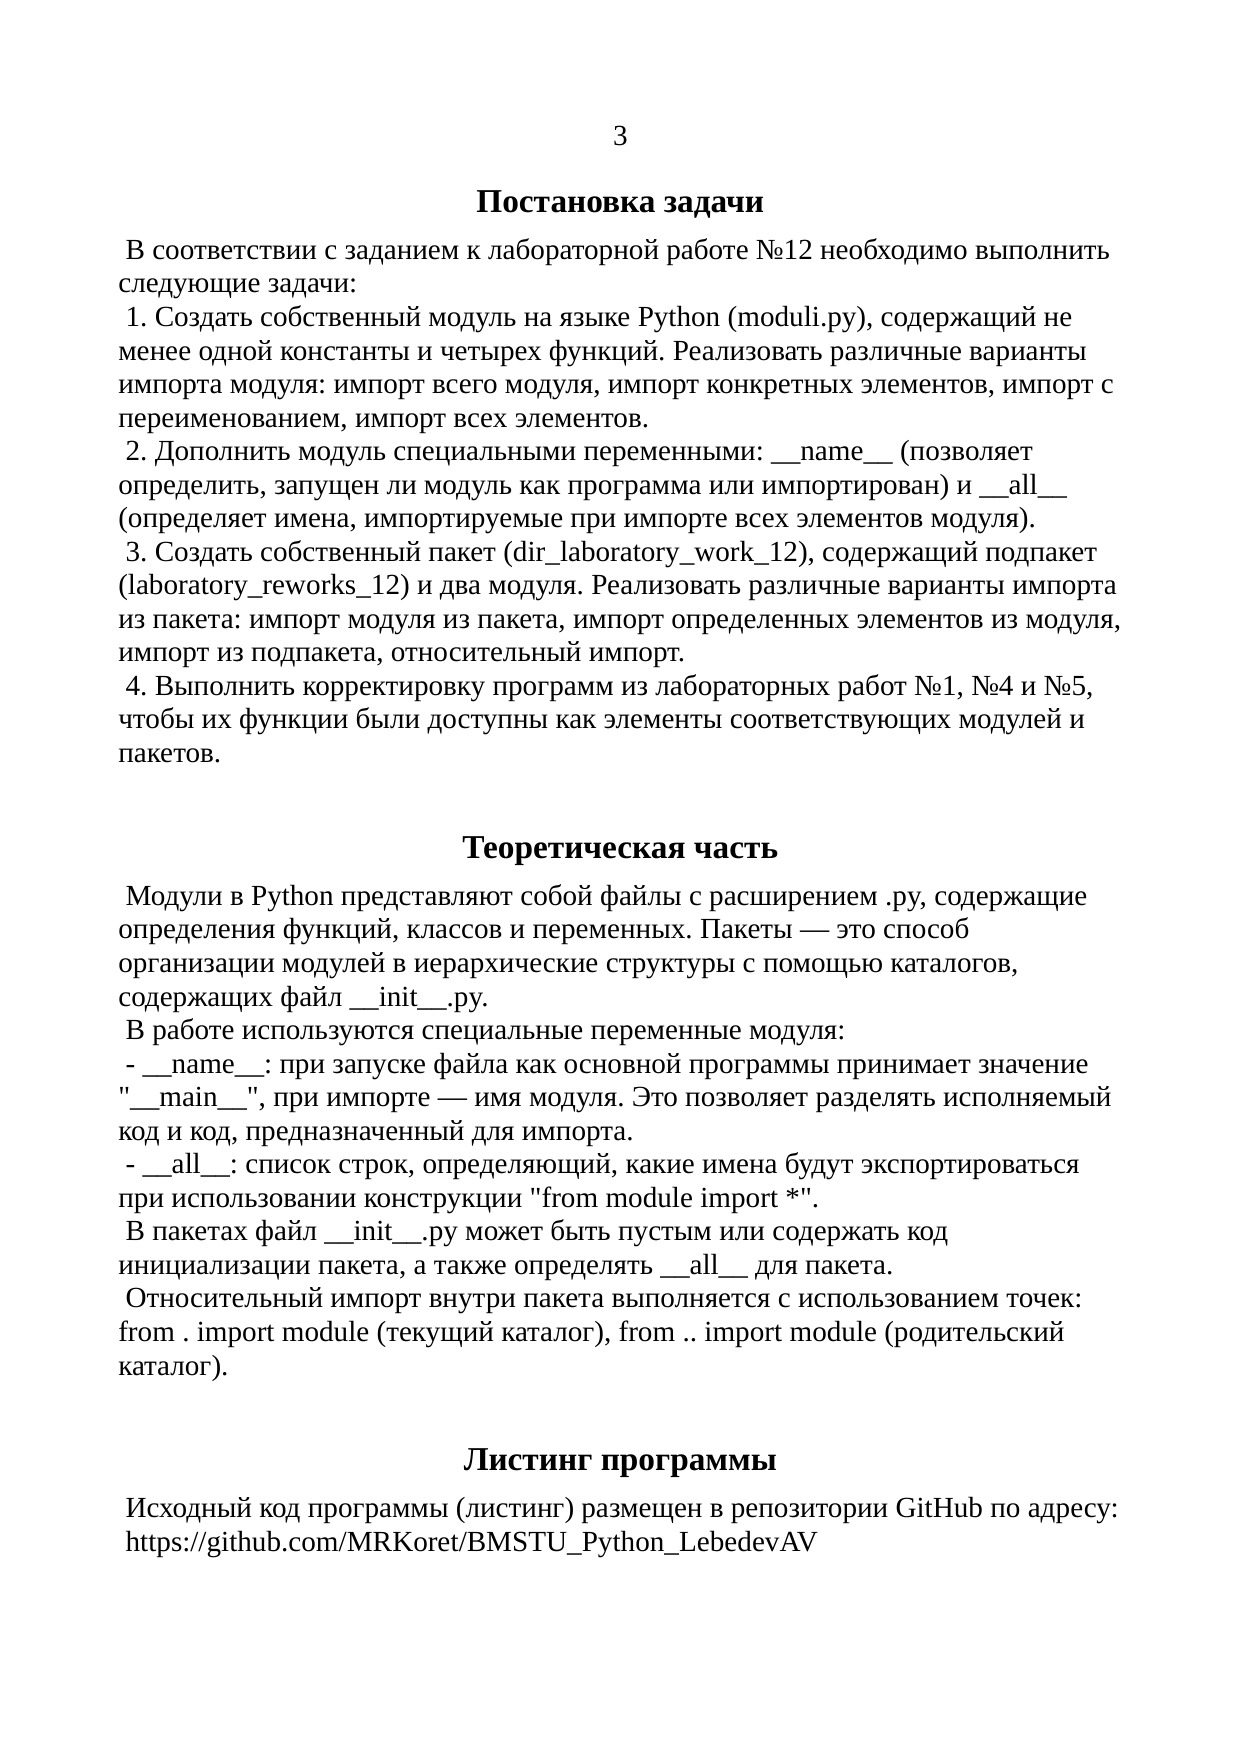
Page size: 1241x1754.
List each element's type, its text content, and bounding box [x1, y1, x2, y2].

text В соответствии с заданием к лабораторной работе №12 необходимо выполнить следующие задачи: [118, 232, 1122, 299]
text В пакетах файл __init__.py может быть пустым или содержать код инициализации пакета, а также определять __all__ для пакета. [118, 1213, 1122, 1281]
text 2. Дополнить модуль специальными переменными: __name__ (позволяет определить, запущен ли модуль как программа или импортирован) и __all__ (определяет имена, импортируемые при импорте всех элементов модуля). [118, 433, 1122, 534]
text - __name__: при запуске файла как основной программы принимает значение "__main__", при импорте — имя модуля. Это позволяет разделять исполняемый код и код, предназначенный для импорта. [118, 1046, 1122, 1146]
text Исходный код программы (листинг) размещен в репозитории GitHub по адресу: [118, 1491, 1122, 1524]
text 3. Создать собственный пакет (dir_laboratory_work_12), содержащий подпакет (laboratory_reworks_12) и два модуля. Реализовать различные варианты импорта из пакета: импорт модуля из пакета, импорт определенных элементов из модуля, импорт из подпакета, относительный импорт. [118, 534, 1122, 668]
subtitle Теоретическая часть [118, 827, 1122, 866]
text 4. Выполнить корректировку программ из лабораторных работ №1, №4 и №5, чтобы их функции были доступны как элементы соответствующих модулей и пакетов. [118, 668, 1122, 769]
text В работе используются специальные переменные модуля: [118, 1012, 1122, 1046]
subtitle Листинг программы [118, 1440, 1122, 1478]
text - __all__: список строк, определяющий, какие имена будут экспортироваться при использовании конструкции "from module import *". [118, 1146, 1122, 1213]
text https://github.com/MRKoret/BMSTU_Python_LebedevAV [118, 1524, 1122, 1558]
text 1. Создать собственный модуль на языке Python (moduli.py), содержащий не менее одной константы и четырех функций. Реализовать различные варианты импорта модуля: импорт всего модуля, импорт конкретных элементов, импорт с переименованием, импорт всех элементов. [118, 299, 1122, 433]
subtitle Постановка задачи [118, 181, 1122, 219]
text Модули в Python представляют собой файлы с расширением .py, содержащие определения функций, классов и переменных. Пакеты — это способ организации модулей в иерархические структуры с помощью каталогов, содержащих файл __init__.py. [118, 878, 1122, 1012]
text Относительный импорт внутри пакета выполняется с использованием точек: from . import module (текущий каталог), from .. import module (родительский каталог). [118, 1281, 1122, 1381]
